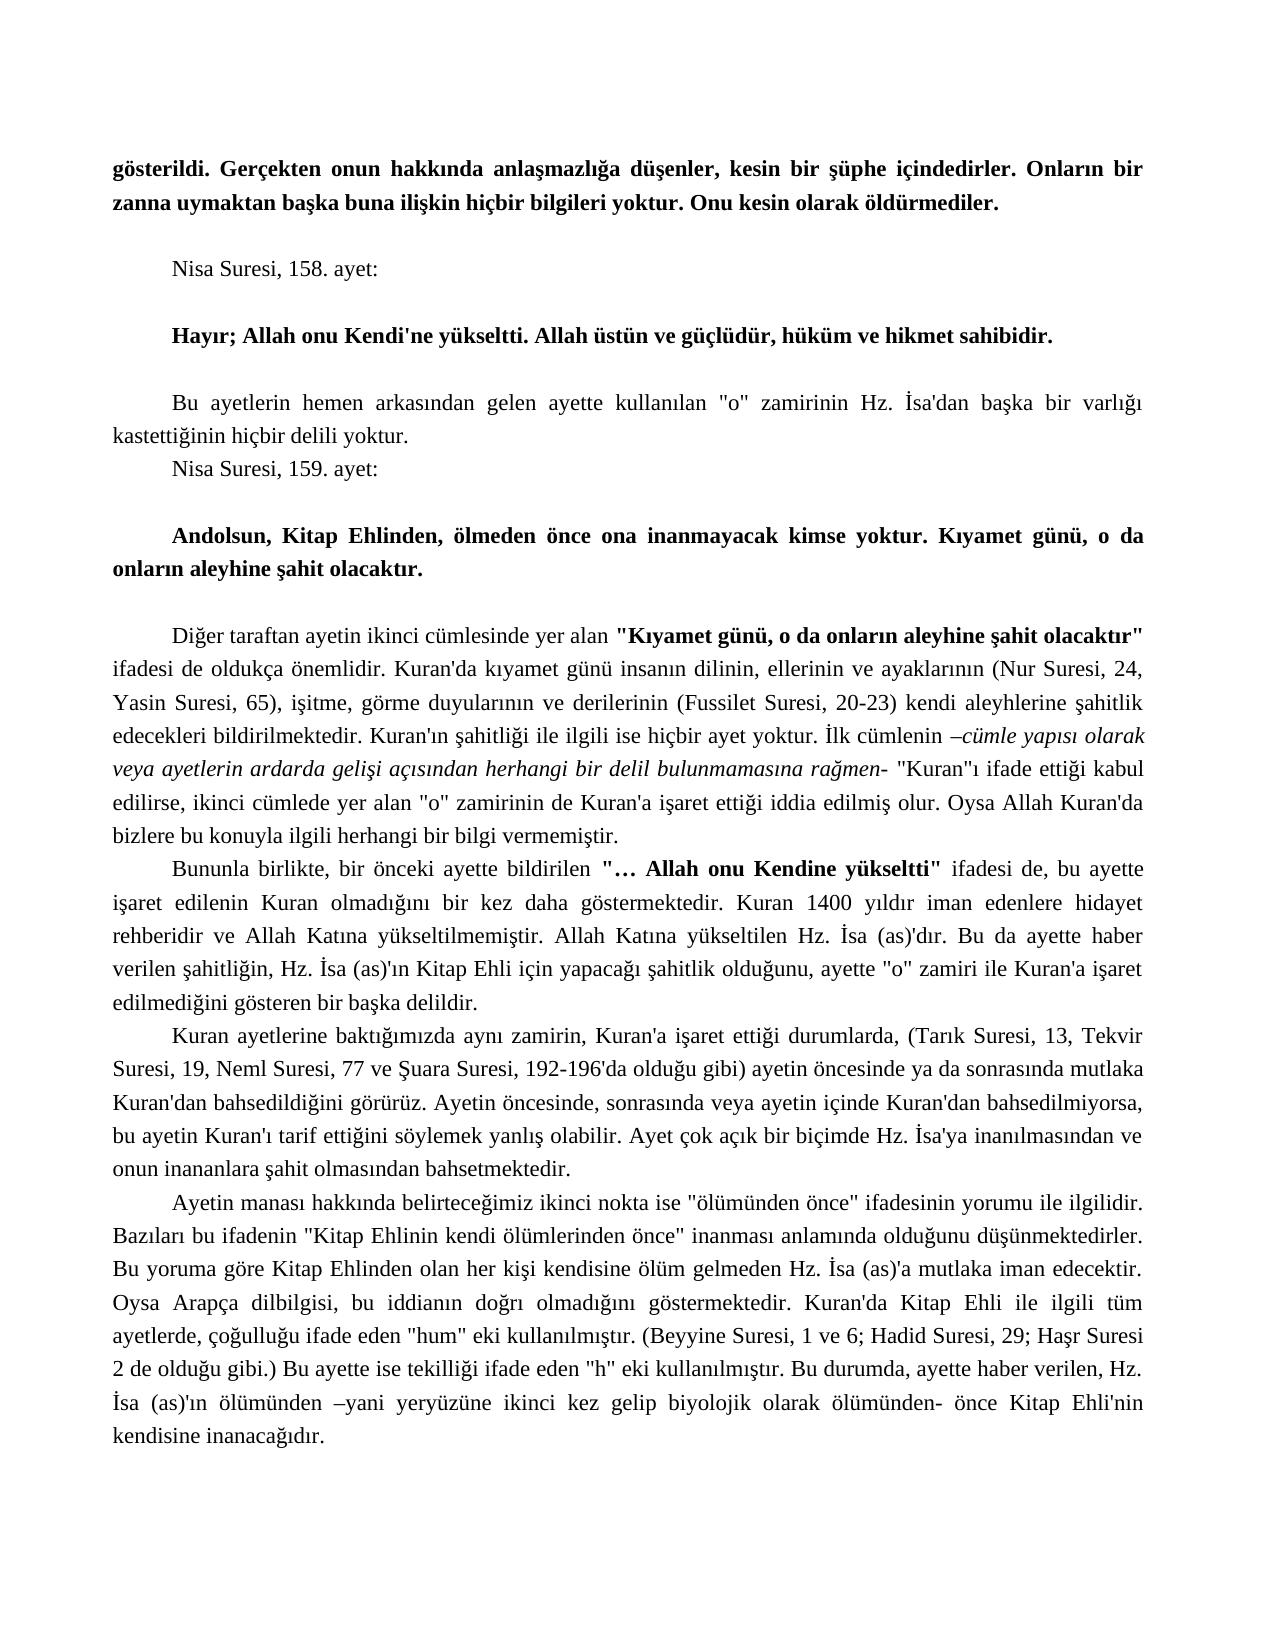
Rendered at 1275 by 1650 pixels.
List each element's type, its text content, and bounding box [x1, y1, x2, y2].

text Diğer taraftan ayetin ikinci cümlesinde yer alan "Kıyamet günü, o da onların aleyhine şahit olacaktır" ifadesi de oldukça önemlidir. Kuran'da kıyamet günü insanın dilinin, ellerinin ve ayaklarının (Nur Suresi, 24, Yasin Suresi, 65), işitme, görme duyularının ve derilerinin (Fussilet Suresi, 20-23) kendi aleyhlerine şahitlik edecekleri bildirilmektedir. Kuran'ın şahitliği ile ilgili ise hiçbir ayet yoktur. İlk cümlenin –cümle yapısı olarak veya ayetlerin ardarda gelişi açısından herhangi bir delil bulunmamasına rağmen- "Kuran"ı ifade ettiği kabul edilirse, ikinci cümlede yer alan "o" zamirinin de Kuran'a işaret ettiği iddia edilmiş olur. Oysa Allah Kuran'da bizlere bu konuyla ilgili herhangi bir bilgi vermemiştir. [112, 617, 1145, 850]
text Kuran ayetlerine baktığımızda aynı zamirin, Kuran'a işaret ettiği durumlarda, (Tarık Suresi, 13, Tekvir Suresi, 19, Neml Suresi, 77 ve Şuara Suresi, 192-196'da olduğu gibi) ayetin öncesinde ya da sonrasında mutlaka Kuran'dan bahsedildiğini görürüz. Ayetin öncesinde, sonrasında veya ayetin içinde Kuran'dan bahsedilmiyorsa, bu ayetin Kuran'ı tarif ettiğini söylemek yanlış olabilir. Ayet çok açık bir biçimde Hz. İsa'ya inanılmasından ve onun inananlara şahit olmasından bahsetmektedir. [112, 1017, 1145, 1183]
text Nisa Suresi, 158. ayet: [112, 250, 1145, 283]
text Bununla birlikte, bir önceki ayette bildirilen "… Allah onu Kendine yükseltti" ifadesi de, bu ayette işaret edilenin Kuran olmadığını bir kez daha göstermektedir. Kuran 1400 yıldır iman edenlere hidayet rehberidir ve Allah Katına yükseltilmemiştir. Allah Katına yükseltilen Hz. İsa (as)'dır. Bu da ayette haber verilen şahitliğin, Hz. İsa (as)'ın Kitap Ehli için yapacağı şahitlik olduğunu, ayette "o" zamiri ile Kuran'a işaret edilmediğini gösteren bir başka delildir. [112, 850, 1145, 1017]
text Ayetin manası hakkında belirteceğimiz ikinci nokta ise "ölümünden önce" ifadesinin yorumu ile ilgilidir. Bazıları bu ifadenin "Kitap Ehlinin kendi ölümlerinden önce" inanması anlamında olduğunu düşünmektedirler. Bu yoruma göre Kitap Ehlinden olan her kişi kendisine ölüm gelmeden Hz. İsa (as)'a mutlaka iman edecektir. Oysa Arapça dilbilgisi, bu iddianın doğrı olmadığını göstermektedir. Kuran'da Kitap Ehli ile ilgili tüm ayetlerde, çoğulluğu ifade eden "hum" eki kullanılmıştır. (Beyyine Suresi, 1 ve 6; Hadid Suresi, 29; Haşr Suresi 2 de olduğu gibi.) Bu ayette ise tekilliği ifade eden "h" eki kullanılmıştır. Bu durumda, ayette haber verilen, Hz. İsa (as)'ın ölümünden –yani yeryüzüne ikinci kez gelip biyolojik olarak ölümünden- önce Kitap Ehli'nin kendisine inanacağıdır. [112, 1183, 1145, 1450]
text Nisa Suresi, 159. ayet: [112, 450, 1145, 483]
text gösterildi. Gerçekten onun hakkında anlaşmazlığa düşenler, kesin bir şüphe içindedirler. Onların bir zanna uymaktan başka buna ilişkin hiçbir bilgileri yoktur. Onu kesin olarak öldürmediler. [112, 150, 1145, 217]
text Bu ayetlerin hemen arkasından gelen ayette kullanılan "o" zamirinin Hz. İsa'dan başka bir varlığı kastettiğinin hiçbir delili yoktur. [112, 383, 1145, 450]
text Hayır; Allah onu Kendi'ne yükseltti. Allah üstün ve güçlüdür, hüküm ve hikmet sahibidir. [112, 317, 1145, 350]
text Andolsun, Kitap Ehlinden, ölmeden önce ona inanmayacak kimse yoktur. Kıyamet günü, o da onların aleyhine şahit olacaktır. [112, 517, 1145, 583]
